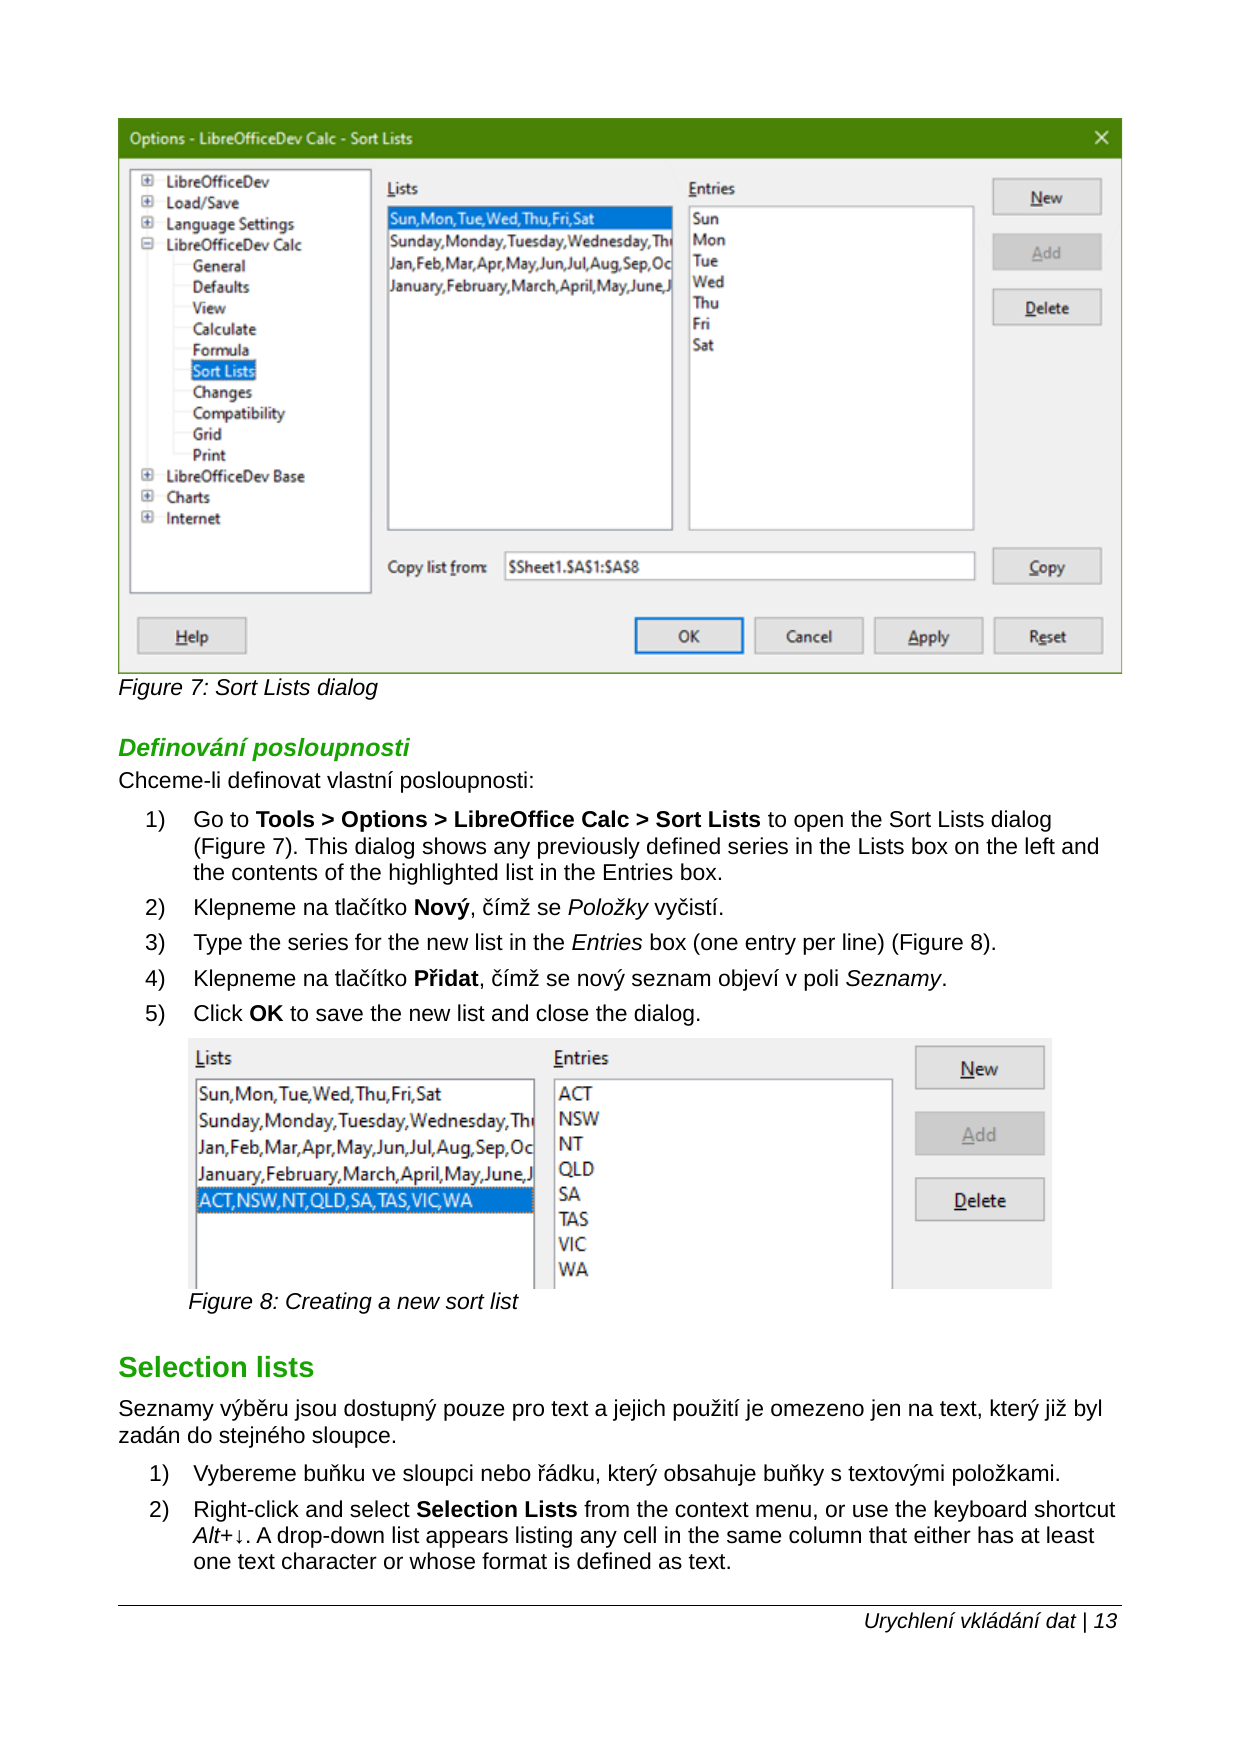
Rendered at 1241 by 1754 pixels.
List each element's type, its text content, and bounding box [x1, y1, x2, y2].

text Figure 8: Creating a new sort list [188, 1289, 1052, 1314]
list Chceme-li definovat vlastní posloupnosti: [118, 767, 1122, 794]
picture [188, 1038, 1053, 1289]
list Vybereme buňku ve sloupci nebo řádku, který obsahuje buňky s textovými položkami. [169, 1460, 1122, 1487]
list Klepneme na tlačítko Nový, čímž se Položky vyčistí. [165, 894, 1122, 921]
list Right-click and select Selection Lists from the context menu, or use the keyboard shortcut Alt+↓. A drop-down list appears listing any cell in the same column that either has at least one text character or whose format is defined as text. [169, 1496, 1122, 1575]
text Figure 7: Sort Lists dialog [118, 674, 1122, 700]
list Type the series for the new list in the Entries box (one entry per line) (Figure 8). [165, 929, 1122, 956]
text Seznamy výběru jsou dostupný pouze pro text a jejich použití je omezeno jen na text, který již byl zadán do stejného sloupce. [118, 1395, 1122, 1448]
picture [118, 118, 1123, 674]
subtitle Definování posloupnosti [118, 733, 1122, 761]
list Klepneme na tlačítko Přidat, čímž se nový seznam objeví v poli Seznamy. [165, 964, 1122, 991]
subtitle Selection lists [118, 1350, 1122, 1383]
list Go to Tools > Options > LibreOffice Calc > Sort Lists to open the Sort Lists dialog (Figure 7). This dialog shows any previously defined series in the Lists box on the left and the contents of the highlighted list in the Entries box. [165, 806, 1122, 885]
list Click OK to save the new list and close the dialog. [165, 1000, 1122, 1026]
